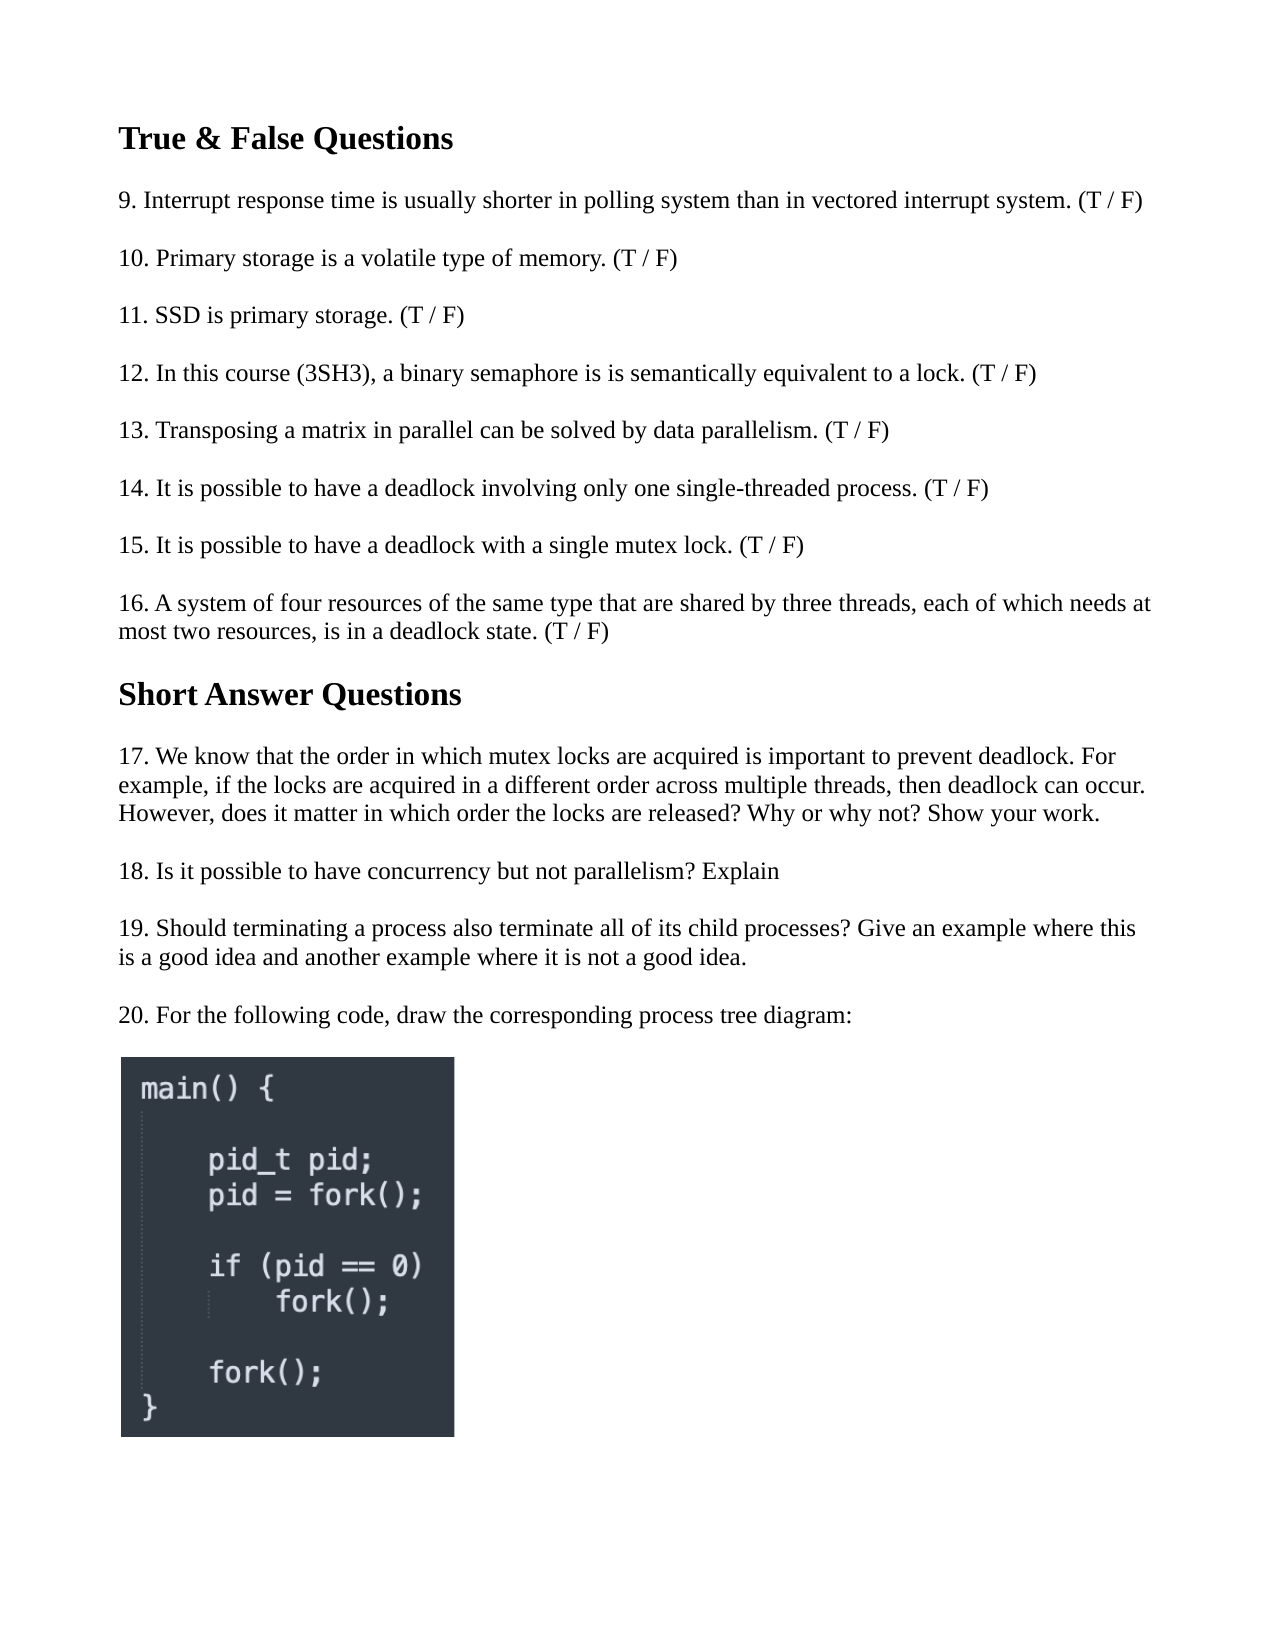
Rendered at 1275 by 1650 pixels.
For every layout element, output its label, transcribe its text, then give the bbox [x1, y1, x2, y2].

text 20. For the following code, draw the corresponding process tree diagram: [118, 1000, 1157, 1028]
text 11. SSD is primary storage. (T / F) [118, 300, 1157, 329]
text 9. Interrupt response time is usually shorter in polling system than in vectored interrupt system. (T / F) [118, 185, 1157, 214]
text 13. Transposing a matrix in parallel can be solved by data parallelism. (T / F) [118, 415, 1157, 444]
text True & False Questions [118, 118, 1157, 156]
text 17. We know that the order in which mutex locks are acquired is important to prevent deadlock. For example, if the locks are acquired in a different order across multiple threads, then deadlock can occur. However, does it matter in which order the locks are released? Why or why not? Show your work. [118, 741, 1157, 827]
picture [121, 1057, 455, 1437]
text 18. Is it possible to have concurrency but not parallelism? Explain [118, 856, 1157, 885]
text 16. A system of four resources of the same type that are shared by three threads, each of which needs at most two resources, is in a deadlock state. (T / F) [118, 588, 1157, 645]
text 15. It is possible to have a deadlock with a single mutex lock. (T / F) [118, 530, 1157, 559]
text 10. Primary storage is a volatile type of memory. (T / F) [118, 243, 1157, 271]
text 14. It is possible to have a deadlock involving only one single-threaded process. (T / F) [118, 473, 1157, 501]
text 19. Should terminating a process also terminate all of its child processes? Give an example where this is a good idea and another example where it is not a good idea. [118, 913, 1157, 971]
text 12. In this course (3SH3), a binary semaphore is is semantically equivalent to a lock. (T / F) [118, 358, 1157, 386]
text Short Answer Questions [118, 674, 1157, 712]
